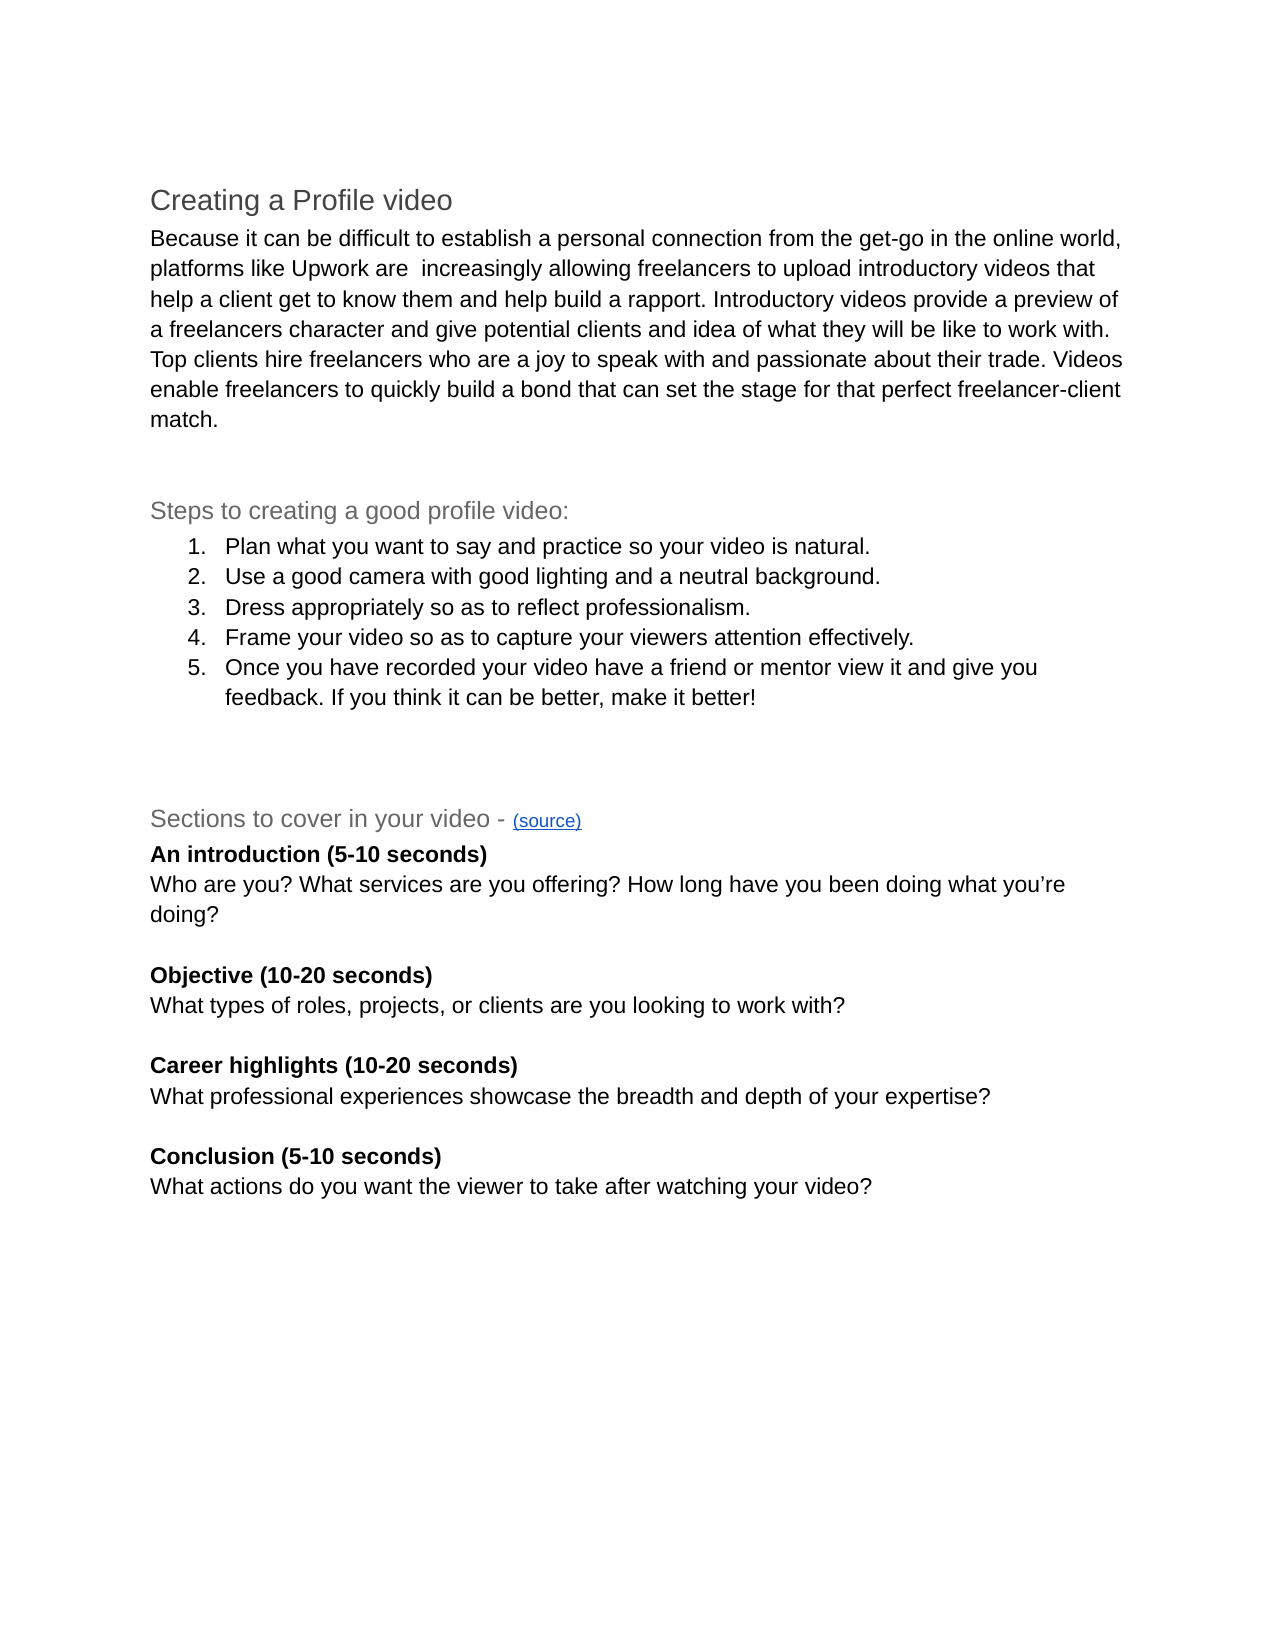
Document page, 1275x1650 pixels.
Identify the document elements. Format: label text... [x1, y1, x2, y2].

text An introduction (5-10 seconds) Who are you? What services are you offering? How long have you been doing what you’re doing? Objective (10-20 seconds) What types of roles, projects, or clients are you looking to work with? Career highlights (10-20 seconds) What professional experiences showcase the breadth and depth of your expertise? Conclusion (5-10 seconds) What actions do you want the viewer to take after watching your video? [150, 841, 1125, 1200]
list Frame your video so as to capture your viewers attention effectively. [187, 624, 1125, 650]
subtitle Steps to creating a good profile video: [150, 496, 1125, 525]
list Once you have recorded your video have a friend or mentor view it and give you feedback. If you think it can be better, make it better! [187, 654, 1125, 711]
subtitle Creating a Profile video [150, 183, 1125, 217]
list Use a good camera with good lighting and a neutral background. [187, 563, 1125, 590]
list Plan what you want to say and practice so your video is natural. [187, 533, 1125, 559]
text Because it can be difficult to establish a personal connection from the get-go in the online world, platforms like Upwork are increasingly allowing freelancers to upload introductory videos that help a client get to know them and help build a rapport. Introductory videos provide a preview of a freelancers character and give potential clients and idea of what they will be like to work with. Top clients hire freelancers who are a joy to speak with and passionate about their trade. Videos enable freelancers to quickly build a bond that can set the stage for that perfect freelancer-client match. [150, 225, 1125, 433]
list Dress appropriately so as to reflect professionalism. [187, 593, 1125, 620]
subtitle Sections to cover in your video - (source) [150, 804, 1125, 833]
